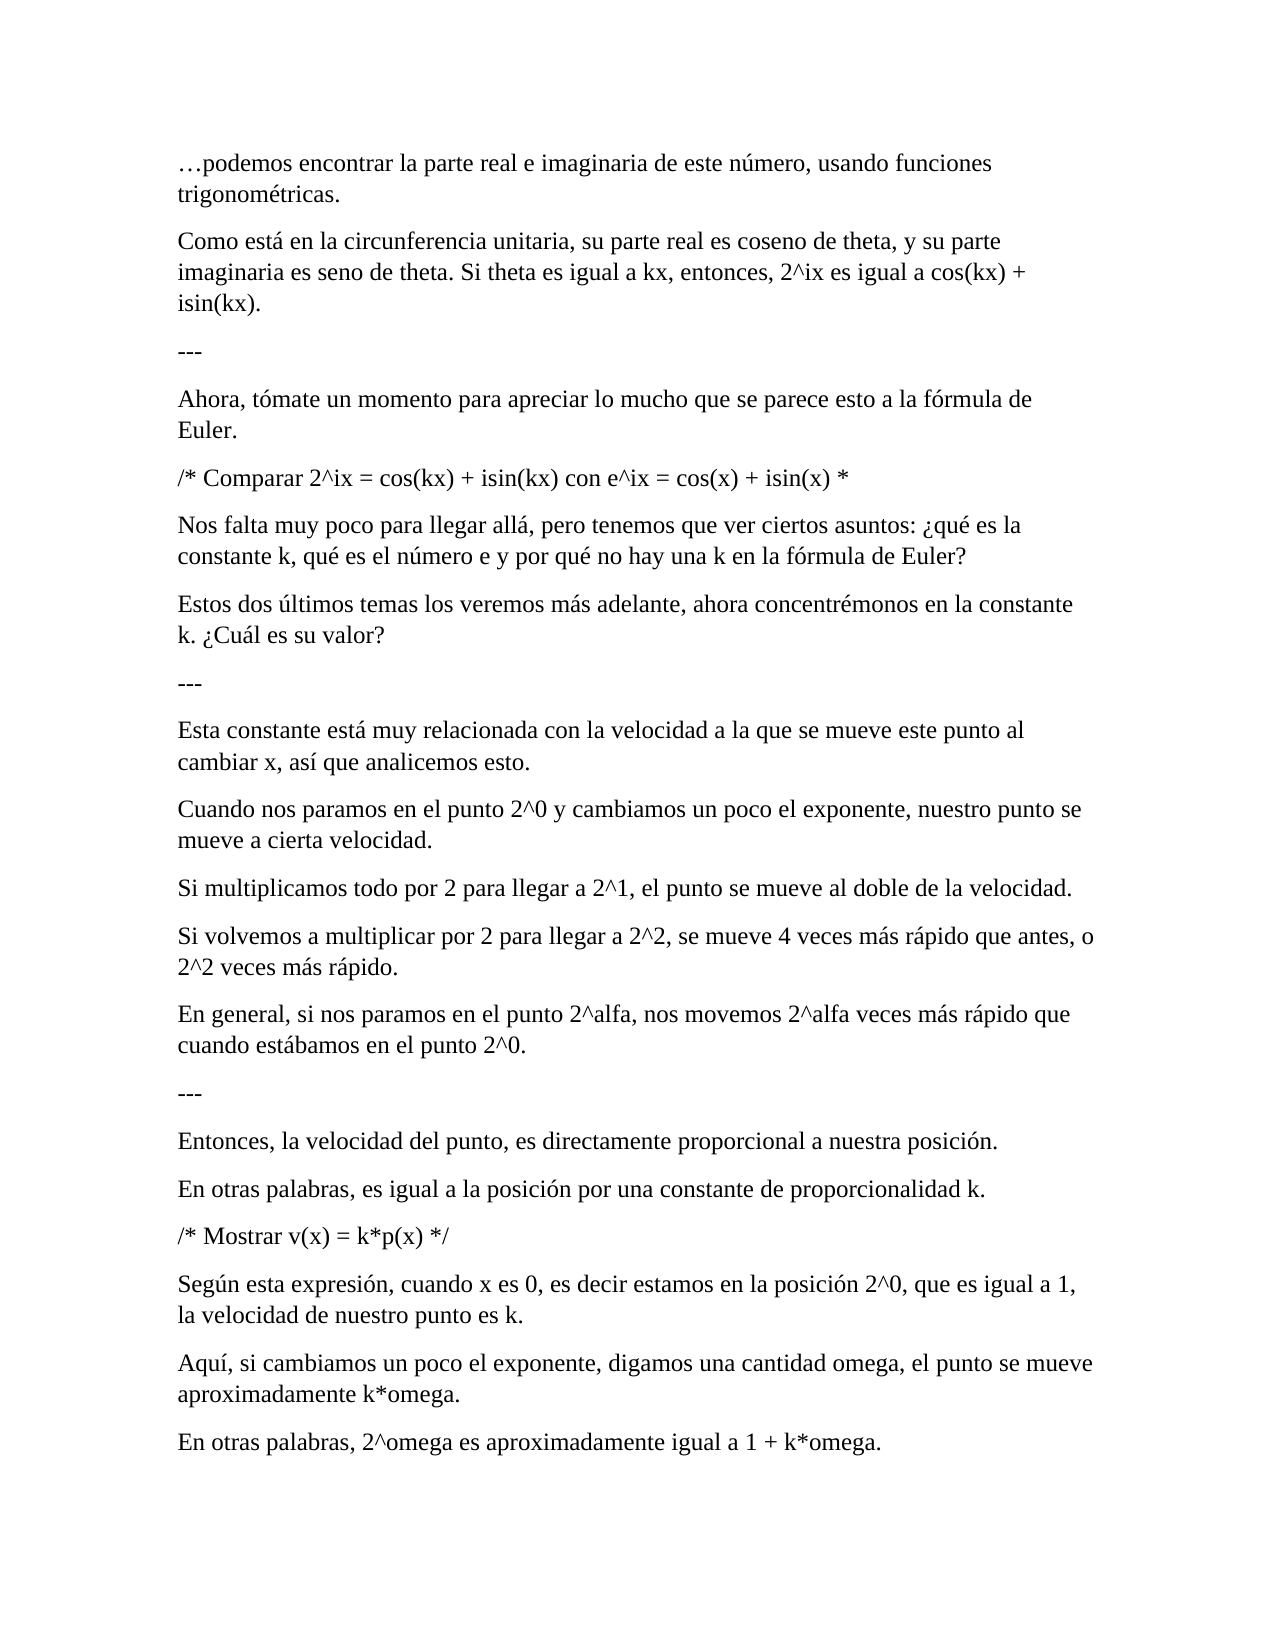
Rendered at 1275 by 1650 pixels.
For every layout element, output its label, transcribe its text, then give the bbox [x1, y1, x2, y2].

text /* Mostrar v(x) = k*p(x) */ [177, 1221, 1098, 1250]
text Según esta expresión, cuando x es 0, es decir estamos en la posición 2^0, que es igual a 1, la velocidad de nuestro punto es k. [177, 1269, 1098, 1329]
text Esta constante está muy relacionada con la velocidad a la que se mueve este punto al cambiar x, así que analicemos esto. [177, 716, 1098, 775]
text En general, si nos paramos en el punto 2^alfa, nos movemos 2^alfa veces más rápido que cuando estábamos en el punto 2^0. [177, 999, 1098, 1059]
text Estos dos últimos temas los veremos más adelante, ahora concentrémonos en la constante k. ¿Cuál es su valor? [177, 589, 1098, 649]
text Si multiplicamos todo por 2 para llegar a 2^1, el punto se mueve al doble de la velocidad. [177, 873, 1098, 902]
text Cuando nos paramos en el punto 2^0 y cambiamos un poco el exponente, nuestro punto se mueve a cierta velocidad. [177, 794, 1098, 854]
text /* Comparar 2^ix = cos(kx) + isin(kx) con e^ix = cos(x) + isin(x) * [177, 463, 1098, 491]
text --- [177, 668, 1098, 697]
text --- [177, 336, 1098, 365]
text Entonces, la velocidad del punto, es directamente proporcional a nuestra posición. [177, 1126, 1098, 1155]
text En otras palabras, 2^omega es aproximadamente igual a 1 + k*omega. [177, 1427, 1098, 1455]
text --- [177, 1078, 1098, 1107]
text Aquí, si cambiamos un poco el exponente, digamos una cantidad omega, el punto se mueve aproximadamente k*omega. [177, 1348, 1098, 1408]
text …podemos encontrar la parte real e imaginaria de este número, usando funciones trigonométricas. [177, 148, 1098, 207]
text Como está en la circunferencia unitaria, su parte real es coseno de theta, y su parte imaginaria es seno de theta. Si theta es igual a kx, entonces, 2^ix es igual a cos(kx) + isin(kx). [177, 226, 1098, 317]
text Nos falta muy poco para llegar allá, pero tenemos que ver ciertos asuntos: ¿qué es la constante k, qué es el número e y por qué no hay una k en la fórmula de Euler? [177, 510, 1098, 570]
text Ahora, tómate un momento para apreciar lo mucho que se parece esto a la fórmula de Euler. [177, 384, 1098, 444]
text En otras palabras, es igual a la posición por una constante de proporcionalidad k. [177, 1174, 1098, 1202]
text Si volvemos a multiplicar por 2 para llegar a 2^2, se mueve 4 veces más rápido que antes, o 2^2 veces más rápido. [177, 921, 1098, 981]
